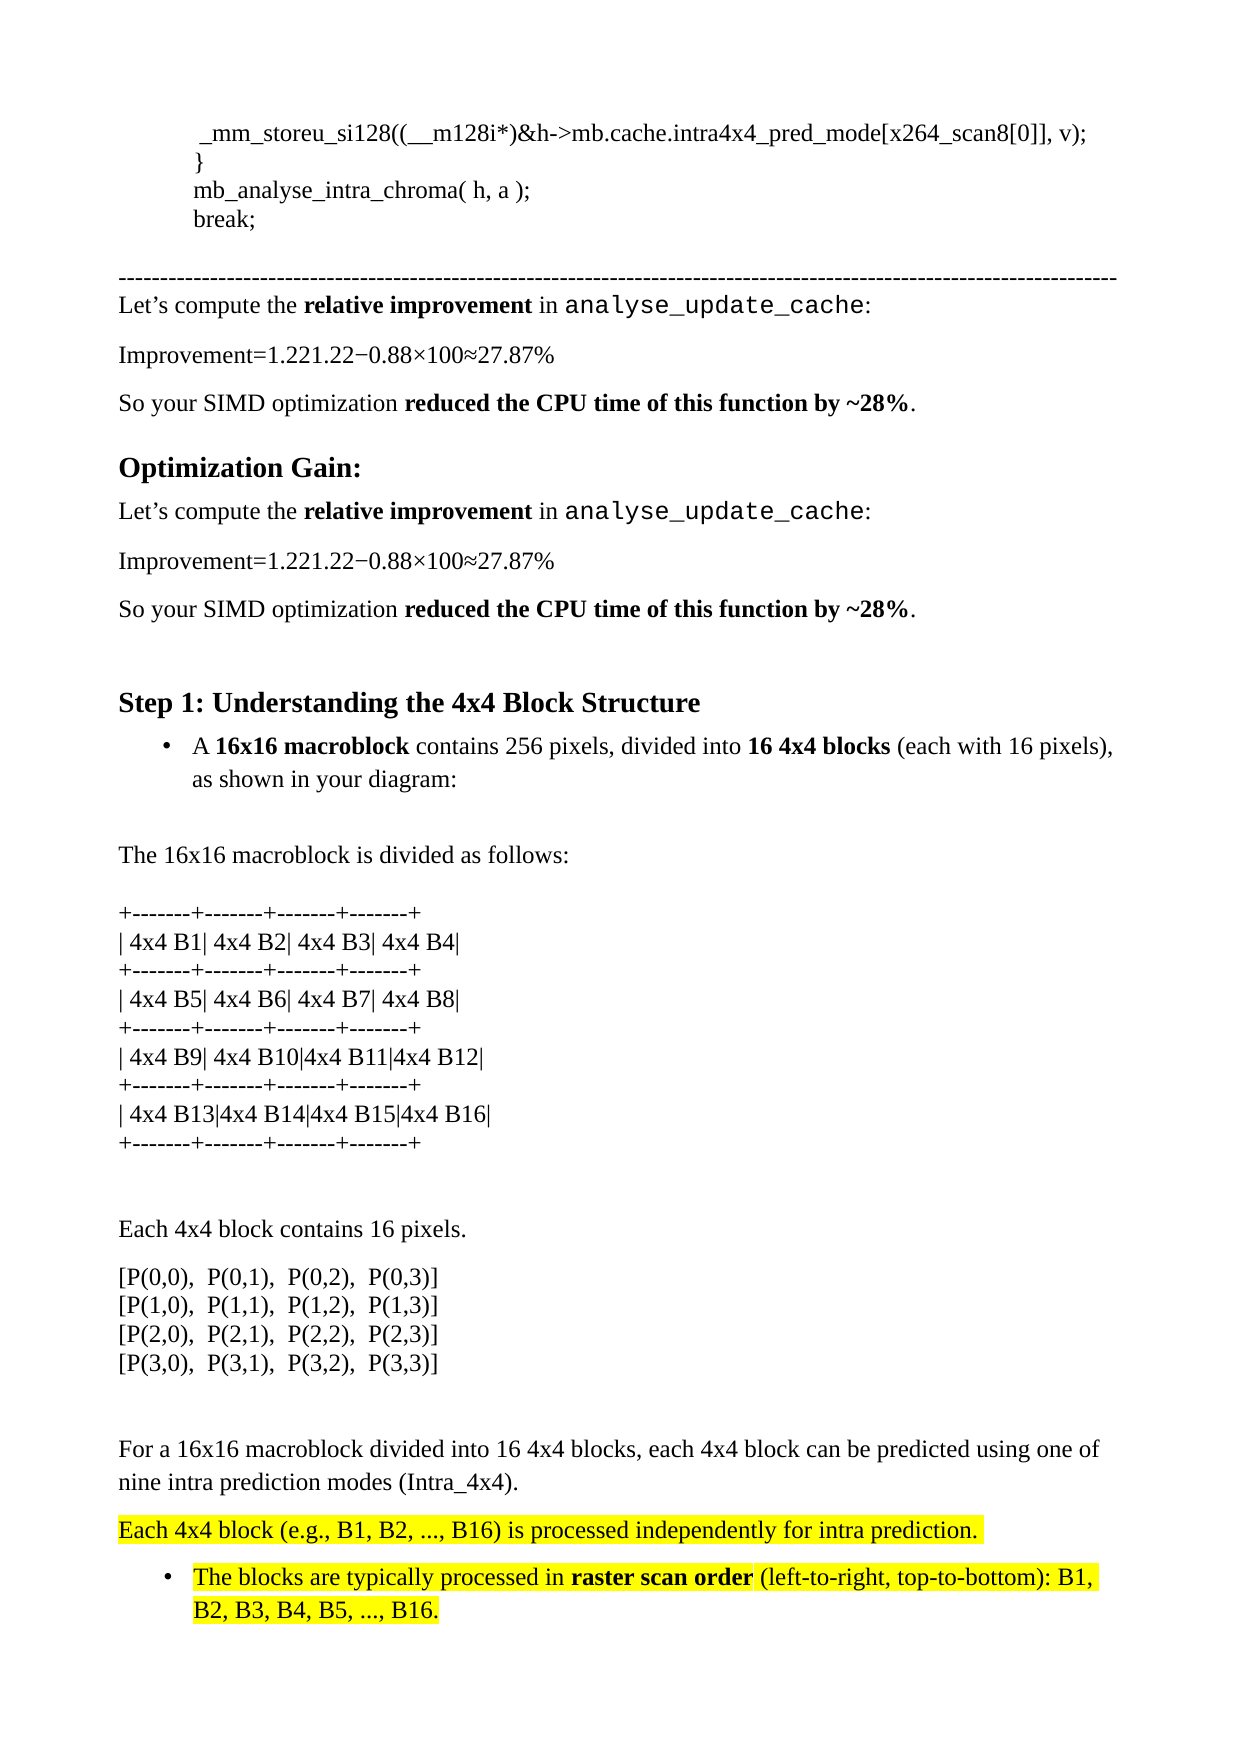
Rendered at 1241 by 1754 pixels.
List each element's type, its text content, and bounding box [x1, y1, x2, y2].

text | 4x4 B1| 4x4 B2| 4x4 B3| 4x4 B4| [118, 927, 1122, 955]
text Improvement=1.221.22−0.88​×100≈27.87% [118, 341, 1122, 369]
subtitle Step 1: Understanding the 4x4 Block Structure [118, 685, 1122, 718]
text +-------+-------+-------+-------+ [118, 1128, 1122, 1157]
text So your SIMD optimization reduced the CPU time of this function by ~28%. [118, 388, 1122, 417]
text Each 4x4 block contains 16 pixels. [118, 1214, 1122, 1243]
text Each 4x4 block (e.g., B1, B2, ..., B16) is processed independently for intra prediction. [118, 1515, 1122, 1544]
text [P(1,0), P(1,1), P(1,2), P(1,3)] [118, 1291, 1122, 1319]
text | 4x4 B13|4x4 B14|4x4 B15|4x4 B16| [118, 1099, 1122, 1128]
text [P(3,0), P(3,1), P(3,2), P(3,3)] [118, 1348, 1122, 1377]
text break; [118, 204, 1122, 233]
list A 16x16 macroblock contains 256 pixels, divided into 16 4x4 blocks (each with 16 pixels), as shown in your diagram: [162, 731, 1122, 793]
text Let’s compute the relative improvement in analyse_update_cache: [118, 291, 1122, 321]
text For a 16x16 macroblock divided into 16 4x4 blocks, each 4x4 block can be predicted using one of nine intra prediction modes (Intra_4x4). [118, 1434, 1122, 1496]
list The blocks are typically processed in raster scan order (left-to-right, top-to-bottom): B1, B2, B3, B4, B5, ..., B16. [164, 1562, 1122, 1624]
text The 16x16 macroblock is divided as follows: [118, 840, 1122, 869]
text +-------+-------+-------+-------+ [118, 1013, 1122, 1042]
text } [118, 147, 1122, 176]
text Improvement=1.221.22−0.88​×100≈27.87% [118, 546, 1122, 575]
text +-------+-------+-------+-------+ [118, 955, 1122, 984]
text So your SIMD optimization reduced the CPU time of this function by ~28%. [118, 594, 1122, 623]
text | 4x4 B9| 4x4 B10|4x4 B11|4x4 B12| [118, 1042, 1122, 1070]
text | 4x4 B5| 4x4 B6| 4x4 B7| 4x4 B8| [118, 984, 1122, 1013]
text mb_analyse_intra_chroma( h, a ); [118, 176, 1122, 204]
text Let’s compute the relative improvement in analyse_update_cache: [118, 496, 1122, 527]
text +-------+-------+-------+-------+ [118, 1070, 1122, 1099]
subtitle Optimization Gain: [118, 450, 1122, 484]
text [P(2,0), P(2,1), P(2,2), P(2,3)] [118, 1319, 1122, 1348]
text _mm_storeu_si128((__m128i*)&h->mb.cache.intra4x4_pred_mode[x264_scan8[0]], v); [118, 118, 1122, 147]
text ------------------------------------------------------------------------------------------------------------------------ [118, 262, 1122, 291]
text [P(0,0), P(0,1), P(0,2), P(0,3)] [118, 1262, 1122, 1291]
text +-------+-------+-------+-------+ [118, 898, 1122, 927]
